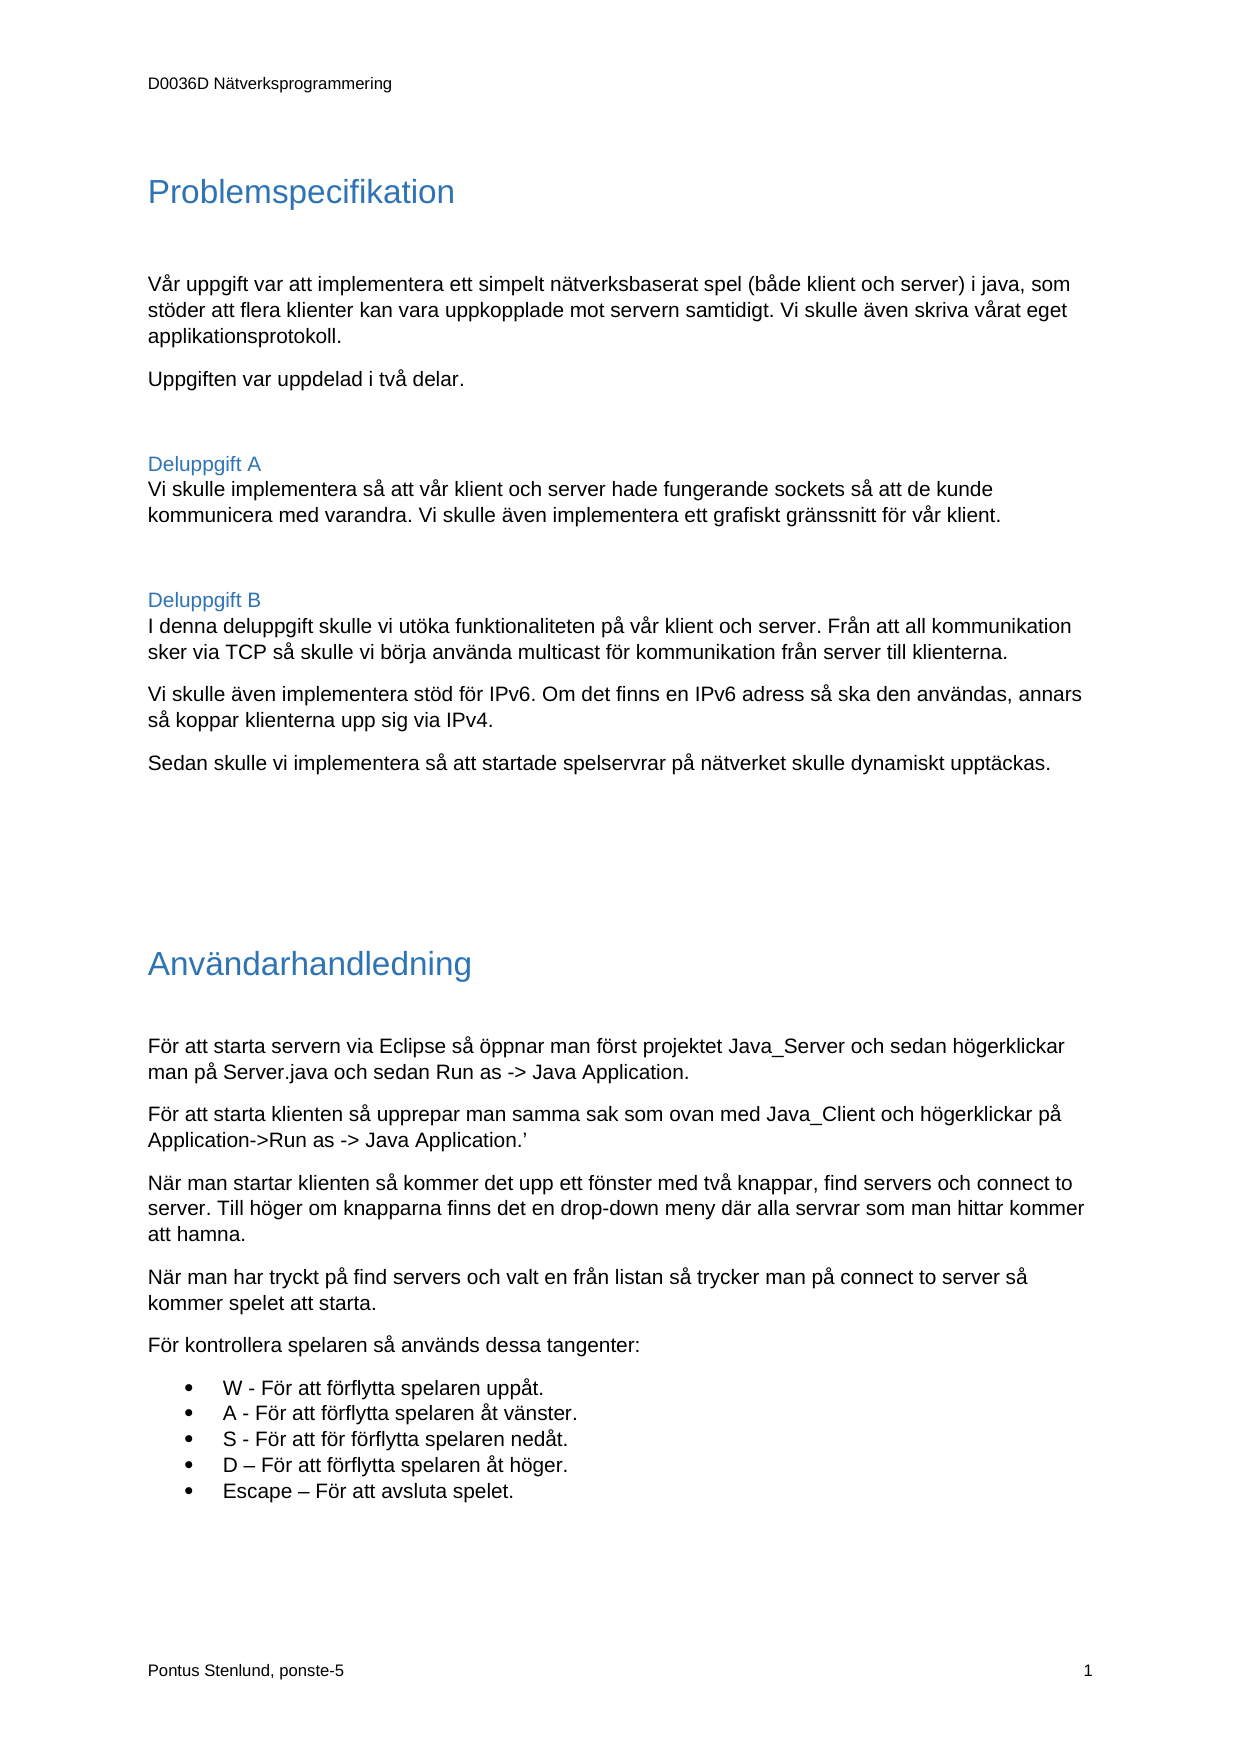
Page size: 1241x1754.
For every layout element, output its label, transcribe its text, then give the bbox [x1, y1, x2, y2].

text Vi skulle även implementera stöd för IPv6. Om det finns en IPv6 adress så ska den användas, annars så koppar klienterna upp sig via IPv4. [148, 682, 1093, 732]
list W - För att förflytta spelaren uppåt. [185, 1375, 1093, 1399]
list Escape – För att avsluta spelet. [185, 1479, 1093, 1503]
subtitle Användarhandledning [148, 944, 1093, 983]
text För att starta servern via Eclipse så öppnar man först projektet Java_Server och sedan högerklickar man på Server.java och sedan Run as -> Java Application. [148, 1034, 1093, 1083]
text Sedan skulle vi implementera så att startade spelservrar på nätverket skulle dynamiskt upptäckas. [148, 751, 1093, 774]
text För att starta klienten så upprepar man samma sak som ovan med Java_Client och högerklickar på Application->Run as -> Java Application.’ [148, 1102, 1093, 1152]
list D – För att förflytta spelaren åt höger. [185, 1453, 1093, 1477]
text När man startar klienten så kommer det upp ett fönster med två knappar, find servers och connect to server. Till höger om knapparna finns det en drop-down meny där alla servrar som man hittar kommer att hamna. [148, 1170, 1093, 1246]
text Vi skulle implementera så att vår klient och server hade fungerande sockets så att de kunde kommunicera med varandra. Vi skulle även implementera ett grafiskt gränssnitt för vår klient. [148, 477, 1093, 527]
text Uppgiften var uppdelad i två delar. [148, 366, 1093, 390]
text När man har tryckt på find servers och valt en från listan så trycker man på connect to server så kommer spelet att starta. [148, 1264, 1093, 1314]
subtitle Deluppgift B [148, 588, 1093, 612]
text I denna deluppgift skulle vi utöka funktionaliteten på vår klient och server. Från att all kommunikation sker via TCP så skulle vi börja använda multicast för kommunikation från server till klienterna. [148, 614, 1093, 664]
list A - För att förflytta spelaren åt vänster. [185, 1401, 1093, 1425]
subtitle Problemspecifikation [148, 173, 1093, 211]
text Vår uppgift var att implementera ett simpelt nätverksbaserat spel (både klient och server) i java, som stöder att flera klienter kan vara uppkopplade mot servern samtidigt. Vi skulle även skriva vårat eget applikationsprotokoll. [148, 272, 1093, 348]
text För kontrollera spelaren så används dessa tangenter: [148, 1333, 1093, 1357]
list S - För att för förflytta spelaren nedåt. [185, 1427, 1093, 1451]
subtitle Deluppgift A [148, 451, 1093, 475]
